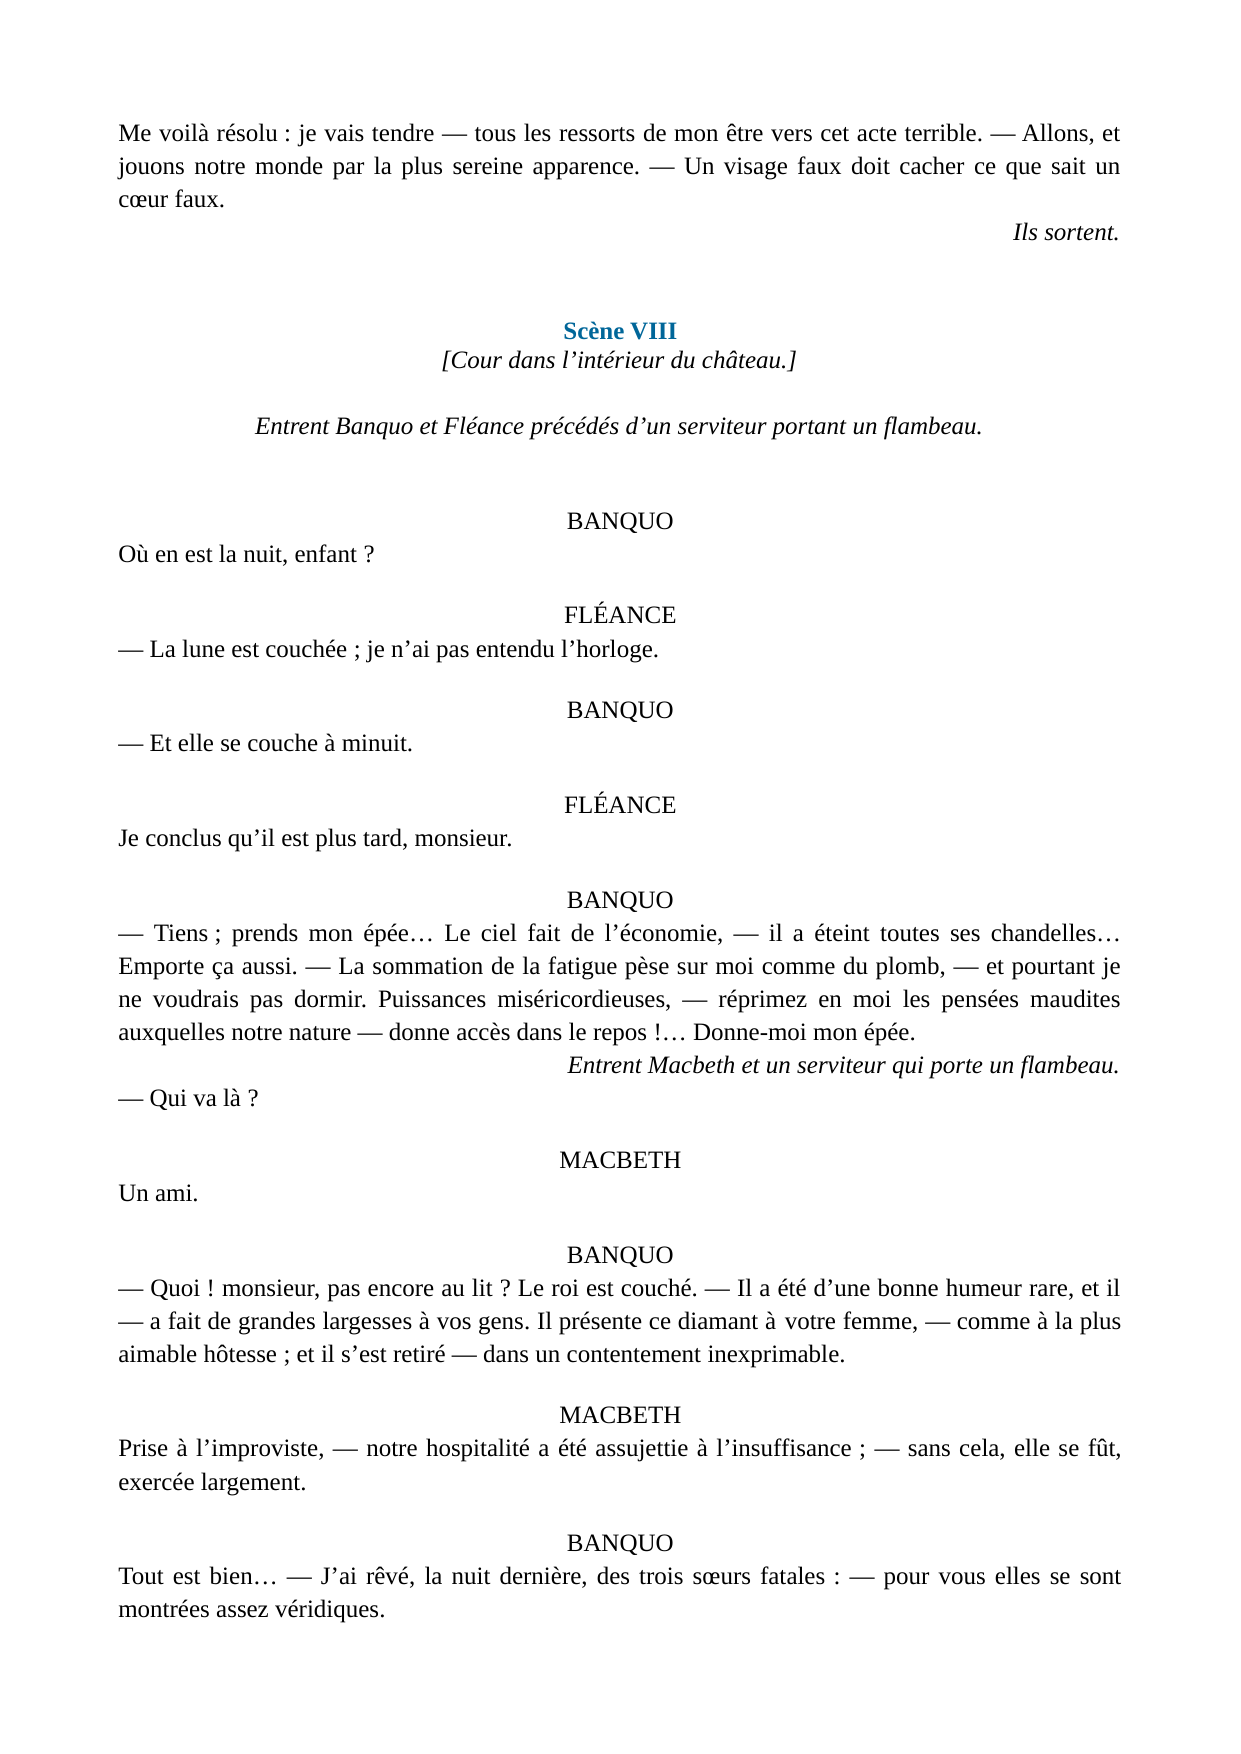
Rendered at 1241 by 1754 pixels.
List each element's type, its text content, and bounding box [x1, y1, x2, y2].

text FLÉANCE [118, 601, 1122, 629]
text Ils sortent. [118, 217, 1122, 246]
text BANQUO [118, 1240, 1122, 1268]
text [Cour dans l’intérieur du château.] [118, 345, 1122, 374]
text Entrent Macbeth et un serviteur qui porte un flambeau. [118, 1050, 1122, 1079]
text BANQUO [118, 506, 1122, 534]
text Entrent Banquo et Fléance précédés d’un serviteur portant un flambeau. [118, 411, 1122, 440]
text Me voilà résolu : je vais tendre — tous les ressorts de mon être vers cet acte terrible. — Allons, et jouons notre monde par la plus sereine apparence. — Un visage faux doit cacher ce que sait un cœur faux. [118, 118, 1122, 213]
text Où en est la nuit, enfant ? [118, 539, 1122, 568]
text BANQUO [118, 695, 1122, 724]
text — Tiens ; prends mon épée… Le ciel fait de l’économie, — il a éteint toutes ses chandelles… Emporte ça aussi. — La sommation de la fatigue pèse sur moi comme du plomb, — et pourtant je ne voudrais pas dormir. Puissances miséricordieuses, — réprimez en moi les pensées maudites auxquelles notre nature — donne accès dans le repos !… Donne-moi mon épée. [118, 918, 1122, 1046]
text Prise à l’improviste, — notre hospitalité a été assujettie à l’insuffisance ; — sans cela, elle se fût, exercée largement. [118, 1433, 1122, 1495]
text — Quoi ! monsieur, pas encore au lit ? Le roi est couché. — Il a été d’une bonne humeur rare, et il — a fait de grandes largesses à vos gens. Il présente ce diamant à votre femme, — comme à la plus aimable hôtesse ; et il s’est retiré — dans un contentement inexprimable. [118, 1273, 1122, 1367]
text Tout est bien… — J’ai rêvé, la nuit dernière, des trois sœurs fatales : — pour vous elles se sont montrées assez véridiques. [118, 1561, 1122, 1623]
text MACBETH [118, 1401, 1122, 1429]
text — Et elle se couche à minuit. [118, 728, 1122, 757]
text BANQUO [118, 1528, 1122, 1557]
text BANQUO [118, 885, 1122, 914]
text — La lune est couchée ; je n’ai pas entendu l’horloge. [118, 634, 1122, 662]
text FLÉANCE [118, 790, 1122, 819]
text MACBETH [118, 1145, 1122, 1174]
text Je conclus qu’il est plus tard, monsieur. [118, 823, 1122, 852]
text Un ami. [118, 1178, 1122, 1207]
text — Qui va là ? [118, 1083, 1122, 1112]
subtitle Scène VIII [118, 316, 1122, 345]
